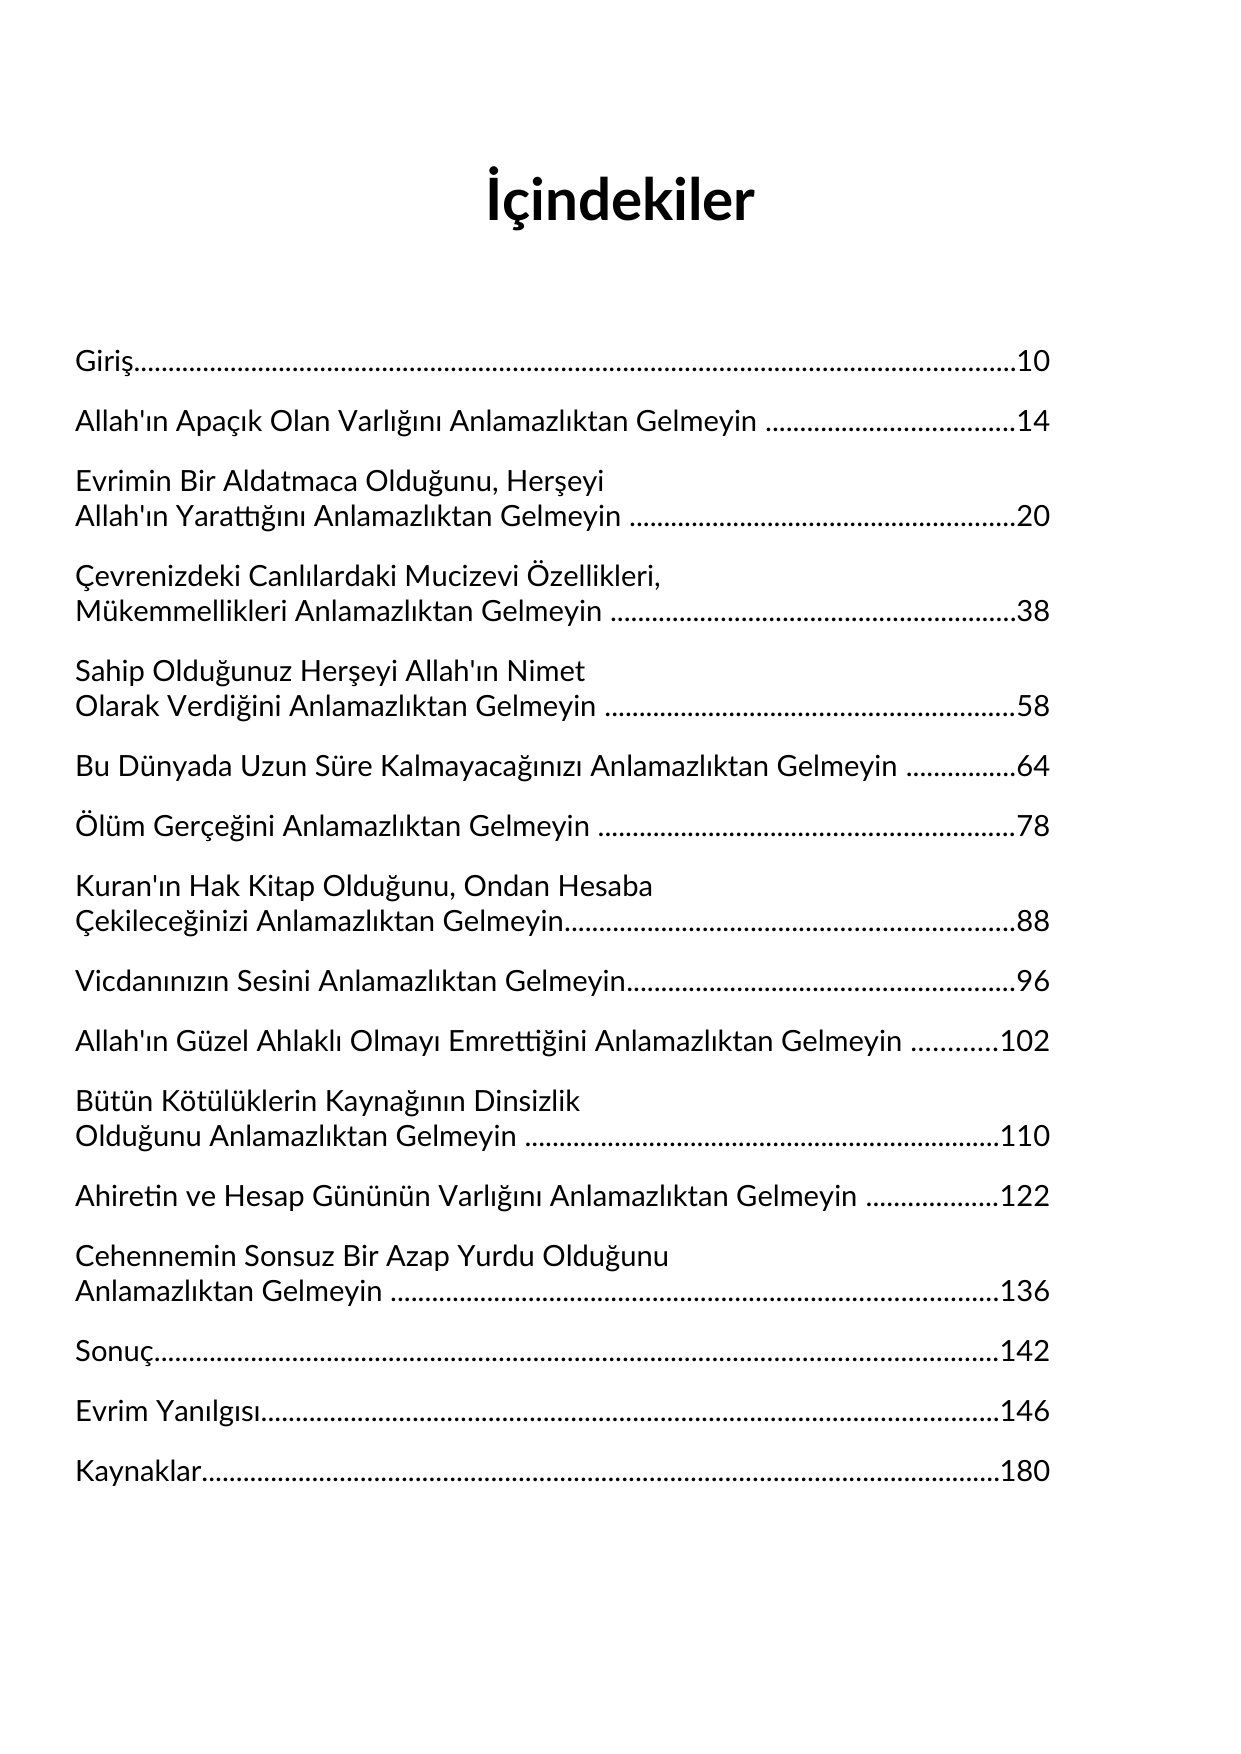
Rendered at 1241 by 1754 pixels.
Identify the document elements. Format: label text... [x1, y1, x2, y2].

subtitle Vicdanınızın Sesini Anlamazlıktan Gelmeyin 96 [75, 963, 1165, 998]
subtitle Giriş 10 [75, 343, 1165, 378]
subtitle Sahip Olduğunuz Herşeyi Allah'ın Nimet Olarak Verdiğini Anlamazlıktan Gelmeyin 58 [75, 653, 1165, 723]
subtitle Allah'ın Güzel Ahlaklı Olmayı Emrettiğini Anlamazlıktan Gelmeyin 102 [75, 1023, 1165, 1058]
subtitle Kuran'ın Hak Kitap Olduğunu, Ondan Hesaba Çekileceğinizi Anlamazlıktan Gelmeyin 88 [75, 868, 1165, 938]
subtitle Kaynaklar 180 [75, 1453, 1165, 1488]
subtitle Bu Dünyada Uzun Süre Kalmayacağınızı Anlamazlıktan Gelmeyin 64 [75, 748, 1165, 783]
subtitle Allah'ın Apaçık Olan Varlığını Anlamazlıktan Gelmeyin 14 [75, 403, 1165, 438]
subtitle Bütün Kötülüklerin Kaynağının Dinsizlik Olduğunu Anlamazlıktan Gelmeyin 110 [75, 1083, 1165, 1153]
subtitle Ölüm Gerçeğini Anlamazlıktan Gelmeyin 78 [75, 808, 1165, 843]
subtitle Evrim Yanılgısı 146 [75, 1393, 1165, 1428]
subtitle Sonuç 142 [75, 1333, 1165, 1368]
subtitle Cehennemin Sonsuz Bir Azap Yurdu Olduğunu Anlamazlıktan Gelmeyin 136 [75, 1238, 1165, 1308]
subtitle Çevrenizdeki Canlılardaki Mucizevi Özellikleri, Mükemmellikleri Anlamazlıktan Gelmeyin 38 [75, 558, 1165, 628]
subtitle Ahiretin ve Hesap Gününün Varlığını Anlamazlıktan Gelmeyin 122 [75, 1178, 1165, 1213]
subtitle Evrimin Bir Aldatmaca Olduğunu, Herşeyi Allah'ın Yarattığını Anlamazlıktan Gelmeyin 20 [75, 463, 1165, 533]
subtitle İçindekiler [75, 162, 1165, 232]
